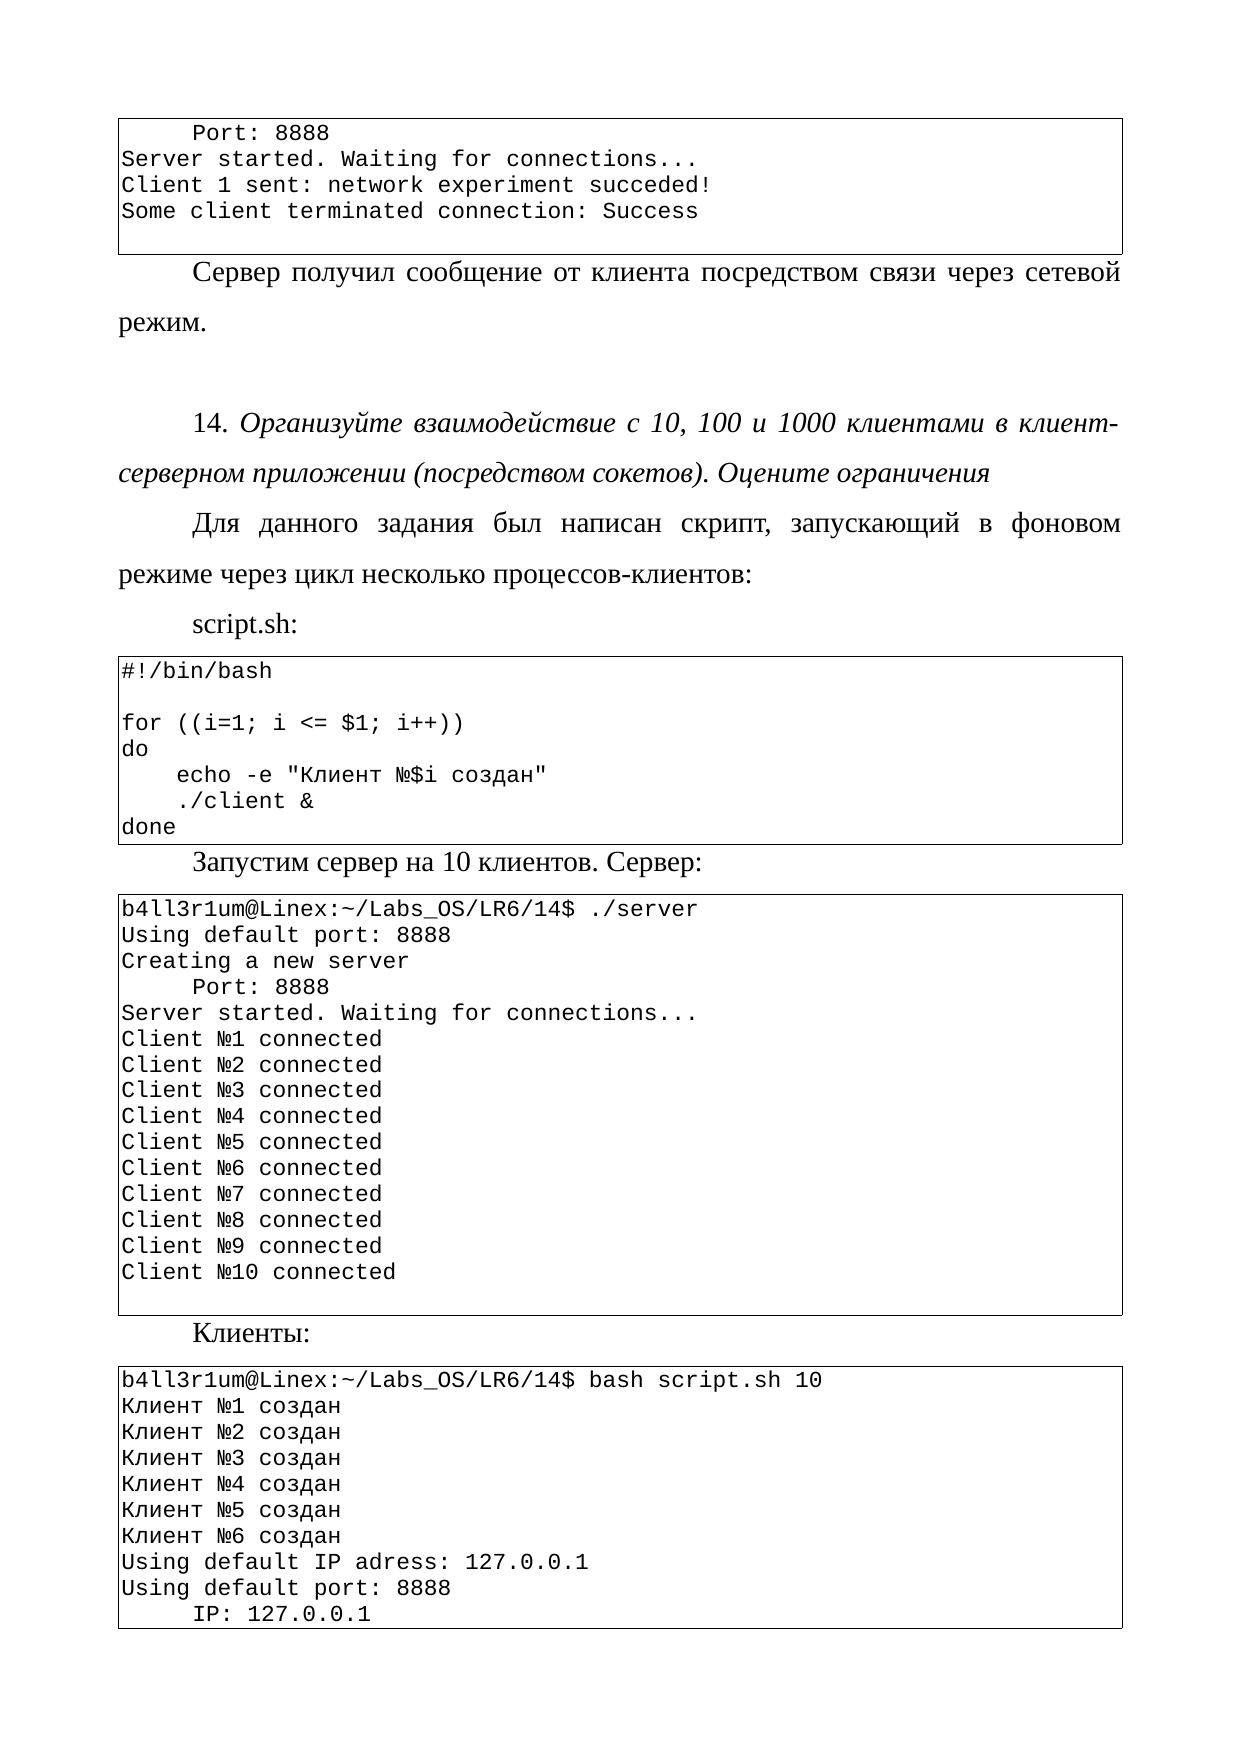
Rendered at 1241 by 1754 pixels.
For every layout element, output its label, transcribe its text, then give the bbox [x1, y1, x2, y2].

text Using default IP adress: 127.0.0.1 [119, 1547, 1122, 1573]
text #!/bin/bash [119, 657, 1122, 685]
text IP: 127.0.0.1 [119, 1599, 1122, 1628]
text Client №8 connected [119, 1206, 1122, 1231]
text Some client terminated connection: Success [119, 196, 1122, 225]
text Клиенты: [118, 1316, 1122, 1349]
text Client №10 connected [119, 1257, 1122, 1286]
text Клиент №5 создан [119, 1495, 1122, 1521]
text Клиент №1 создан [119, 1392, 1122, 1417]
text Запустим сервер на 10 клиентов. Сервер: [118, 845, 1122, 877]
text Client №1 connected [119, 1024, 1122, 1050]
text Client №5 connected [119, 1128, 1122, 1154]
text Creating a new server [119, 946, 1122, 972]
text b4ll3r1um@Linex:~/Labs_OS/LR6/14$ ./server [119, 895, 1122, 920]
text Клиент №4 создан [119, 1469, 1122, 1495]
text do [119, 734, 1122, 760]
text Клиент №6 создан [119, 1521, 1122, 1547]
text for ((i=1; i <= $1; i++)) [119, 708, 1122, 734]
text Для данного задания был написан скрипт, запускающий в фоновом режиме через цикл несколько процессов-клиентов: [118, 505, 1122, 589]
text b4ll3r1um@Linex:~/Labs_OS/LR6/14$ bash script.sh 10 [119, 1367, 1122, 1392]
text Client №9 connected [119, 1231, 1122, 1257]
text Client 1 sent: network experiment succeded! [119, 170, 1122, 196]
text Client №7 connected [119, 1179, 1122, 1206]
text done [119, 812, 1122, 844]
text Клиент №3 создан [119, 1443, 1122, 1469]
text Сервер получил сообщение от клиента посредством связи через сетевой режим. [118, 255, 1122, 338]
text Server started. Waiting for connections... [119, 144, 1122, 170]
text Клиент №2 создан [119, 1417, 1122, 1443]
text Using default port: 8888 [119, 920, 1122, 946]
text ./client & [119, 786, 1122, 812]
text Port: 8888 [119, 972, 1122, 998]
text 14. Организуйте взаимодействие с 10, 100 и 1000 клиентами в клиент-серверном приложении (посредством сокетов). Оцените ограничения [118, 405, 1122, 489]
text Client №2 connected [119, 1050, 1122, 1076]
text Using default port: 8888 [119, 1573, 1122, 1599]
text echo -e "Клиент №$i создан" [119, 760, 1122, 786]
text Port: 8888 [119, 119, 1122, 144]
text Client №3 connected [119, 1076, 1122, 1102]
text Client №6 connected [119, 1154, 1122, 1179]
text Server started. Waiting for connections... [119, 998, 1122, 1024]
text Client №4 connected [119, 1102, 1122, 1128]
text script.sh: [118, 606, 1122, 639]
